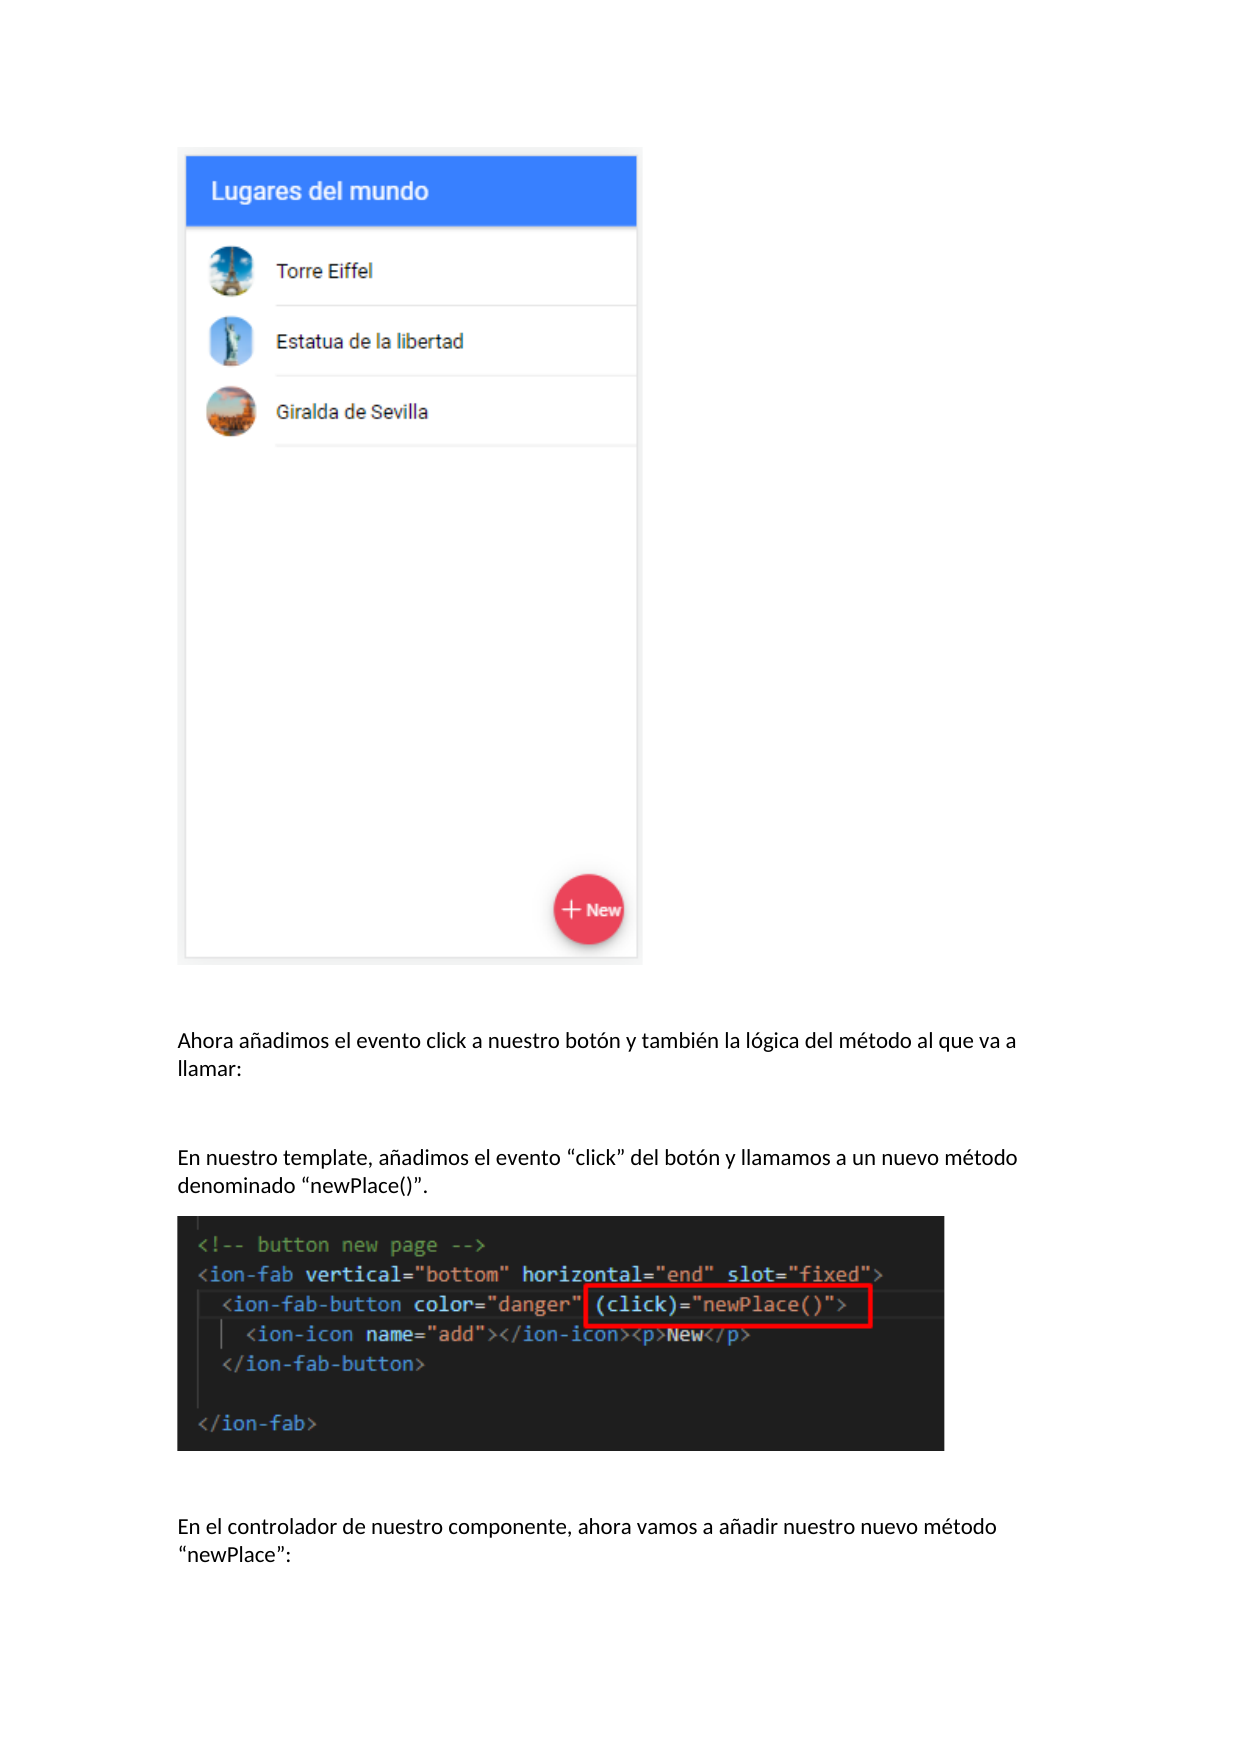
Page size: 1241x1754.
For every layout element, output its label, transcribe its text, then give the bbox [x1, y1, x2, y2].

text En nuestro template, añadimos el evento “click” del botón y llamamos a un nuevo método denominado “newPlace()”. [177, 1143, 1063, 1199]
text En el controlador de nuestro componente, ahora vamos a añadir nuestro nuevo método “newPlace”: [177, 1512, 1063, 1568]
text Ahora añadimos el evento click a nuestro botón y también la lógica del método al que va a llamar: [177, 1026, 1063, 1082]
